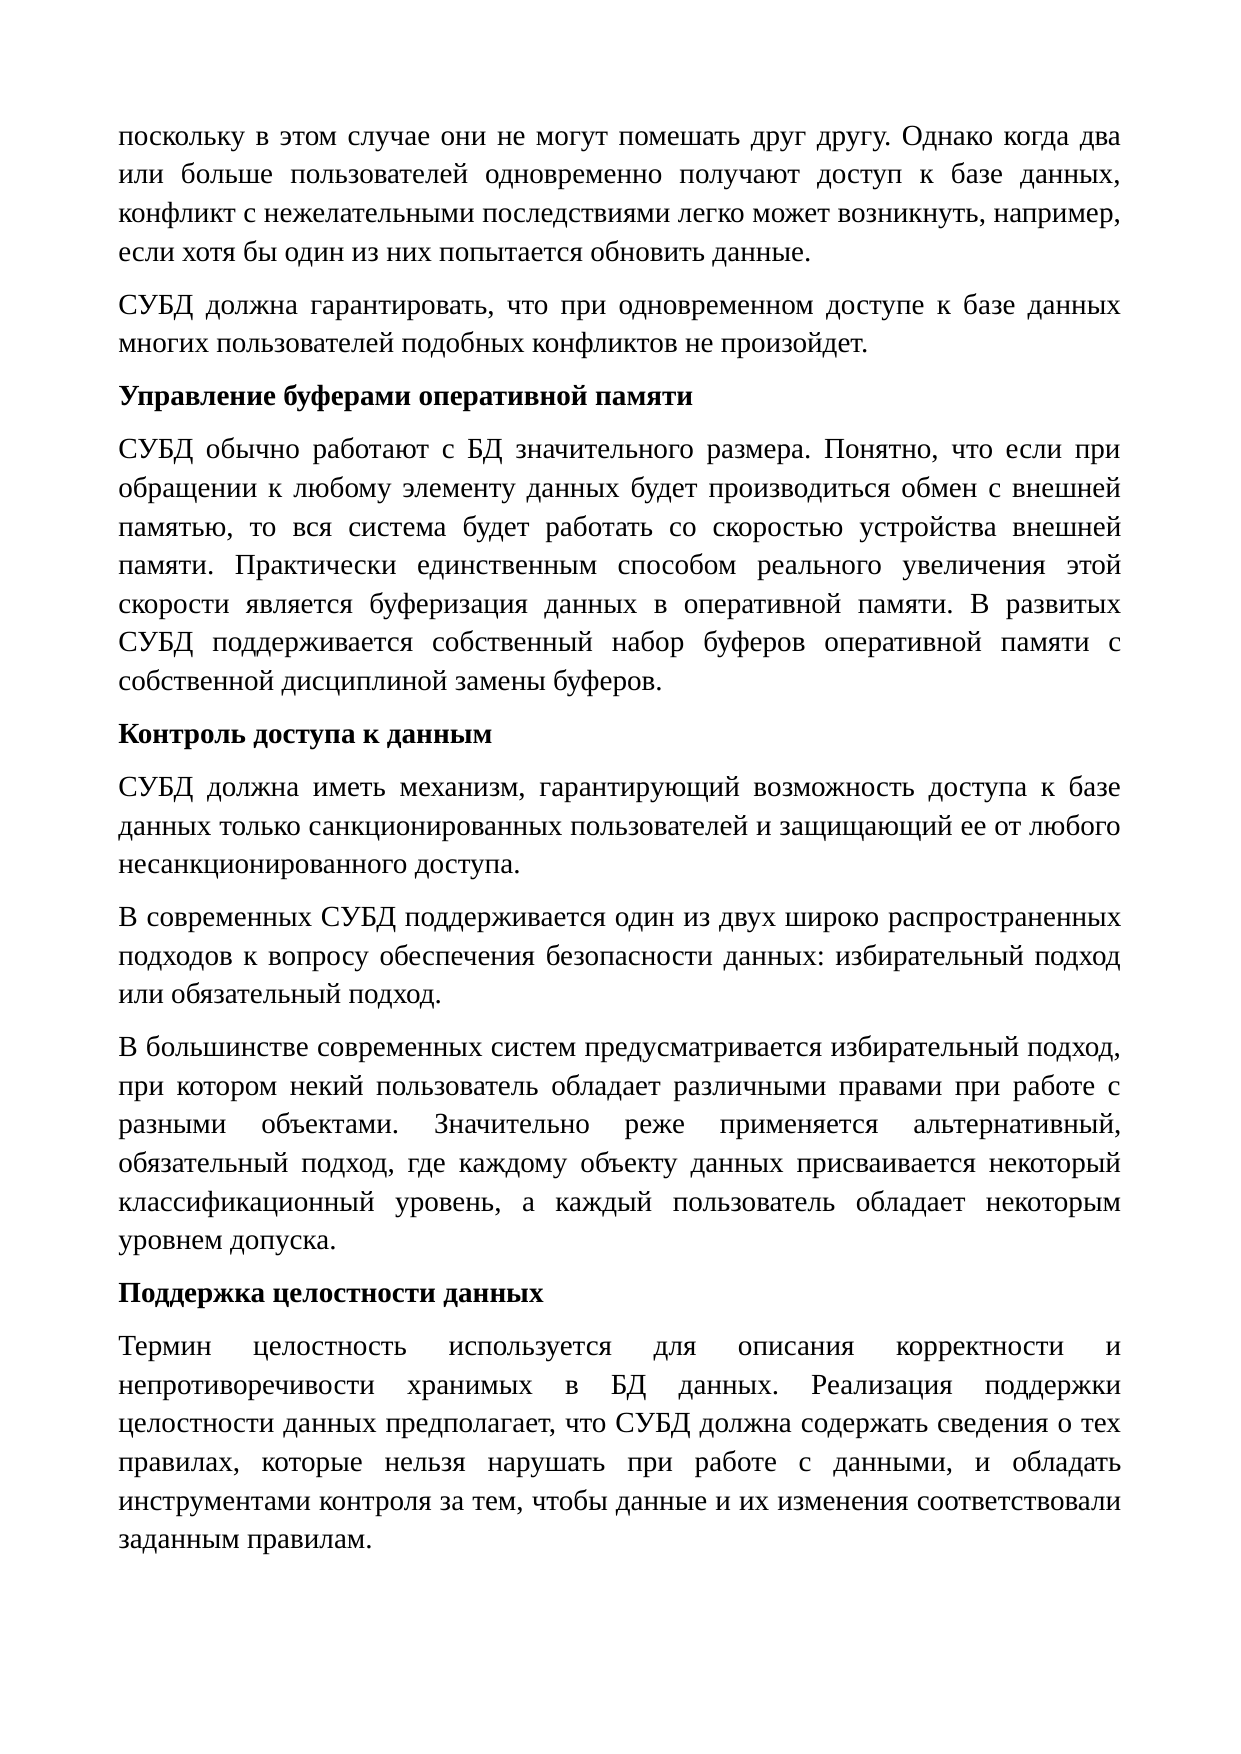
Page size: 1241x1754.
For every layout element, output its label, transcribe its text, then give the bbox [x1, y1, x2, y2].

text В современных СУБД поддерживается один из двух широко распространенных подходов к вопросу обеспечения безопасности данных: избирательный подход или обязательный подход. [118, 899, 1122, 1010]
text СУБД должна гарантировать, что при одновременном доступе к базе данных многих пользователей подобных конфликтов не произойдет. [118, 287, 1122, 359]
text СУБД должна иметь механизм, гарантирующий возможность доступа к базе данных только санкционированных пользователей и защищающий ее от любого несанкционированного доступа. [118, 769, 1122, 880]
text СУБД обычно работают с БД значительного размера. Понятно, что если при обращении к любому элементу данных будет производиться обмен с внешней памятью, то вся система будет работать со скоростью устройства внешней памяти. Практически единственным способом реального увеличения этой скорости является буферизация данных в оперативной памяти. В развитых СУБД поддерживается собственный набор буферов оперативной памяти с собственной дисциплиной замены буферов. [118, 432, 1122, 696]
text Контроль доступа к данным [118, 716, 1122, 749]
text поскольку в этом случае они не могут помешать друг другу. Однако когда два или больше пользователей одновременно получают доступ к базе данных, конфликт с нежелательными последствиями легко может возникнуть, например, если хотя бы один из них попытается обновить данные. [118, 118, 1122, 267]
text В большинстве современных систем предусматривается избирательный подход, при котором некий пользователь обладает различными правами при работе с разными объектами. Значительно реже применяется альтернативный, обязательный подход, где каждому объекту данных присваивается некоторый классификационный уровень, а каждый пользователь обладает некоторым уровнем допуска. [118, 1029, 1122, 1256]
text Термин целостность используется для описания корректности и непротиворечивости хранимых в БД данных. Реализация поддержки целостности данных предполагает, что СУБД должна содержать сведения о тех правилах, которые нельзя нарушать при работе с данными, и обладать инструментами контроля за тем, чтобы данные и их изменения соответствовали заданным правилам. [118, 1328, 1122, 1555]
text Управление буферами оперативной памяти [118, 378, 1122, 412]
text Поддержка целостности данных [118, 1275, 1122, 1309]
